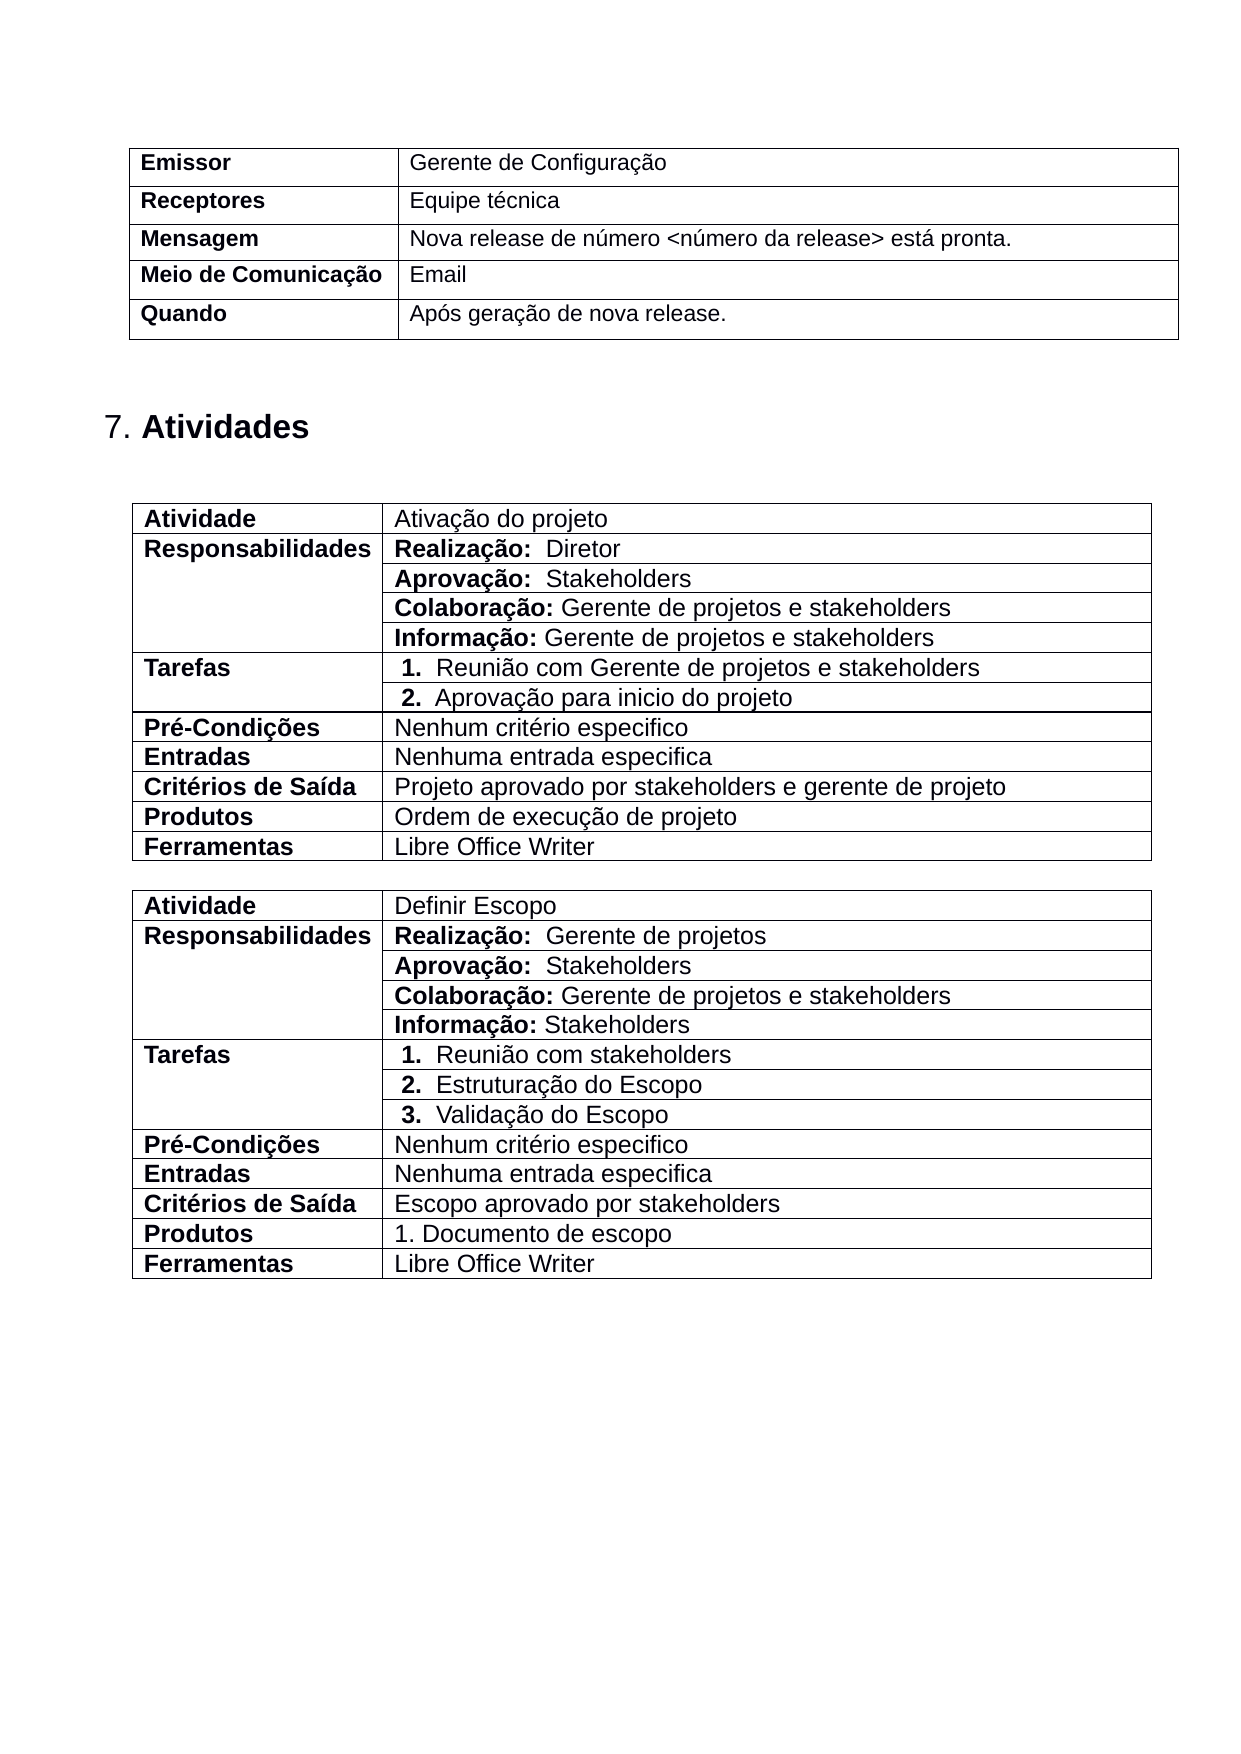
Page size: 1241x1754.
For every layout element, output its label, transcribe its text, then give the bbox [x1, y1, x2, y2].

table_cell Entradas [133, 742, 382, 771]
table_cell Libre Office Writer [383, 832, 1151, 860]
table_cell Aprovação: Stakeholders [383, 564, 1151, 592]
table_cell 1. Reunião com Gerente de projetos e stakeholders [383, 653, 1151, 682]
table_cell Libre Office Writer [383, 1249, 1151, 1277]
table_cell Aprovação: Stakeholders [383, 951, 1151, 979]
table_cell Realização: Diretor [383, 534, 1151, 562]
table_cell Ferramentas [133, 1249, 382, 1277]
table_cell Nenhum critério especifico [383, 713, 1151, 741]
table_cell Projeto aprovado por stakeholders e gerente de projeto [383, 772, 1151, 801]
table_header Atividade [133, 504, 382, 533]
table_cell Critérios de Saída [133, 1189, 382, 1218]
table_cell 2. Estruturação do Escopo [383, 1070, 1151, 1099]
table_cell Ordem de execução de projeto [383, 802, 1151, 831]
table_cell 1. Documento de escopo [383, 1219, 1151, 1248]
table_cell Gerente de Configuração [399, 149, 1178, 186]
table_cell Quando [130, 300, 398, 339]
table_cell Email [399, 261, 1178, 298]
table_cell Pré-Condições [133, 1130, 382, 1158]
table_cell Responsabilidades [133, 534, 382, 652]
table_header Ativação do projeto [383, 504, 1151, 533]
table_cell Colaboração: Gerente de projetos e stakeholders [383, 981, 1151, 1009]
table_cell Mensagem [130, 225, 398, 260]
table_cell Informação: Stakeholders [383, 1010, 1151, 1039]
table_cell Escopo aprovado por stakeholders [383, 1189, 1151, 1218]
table_cell Nenhuma entrada especifica [383, 1159, 1151, 1188]
table_cell 1. Reunião com stakeholders [383, 1040, 1151, 1069]
table_cell Produtos [133, 802, 382, 831]
list Atividades [103, 407, 1152, 445]
table_cell Nenhum critério especifico [383, 1130, 1151, 1158]
table_cell Meio de Comunicação [130, 261, 398, 298]
table_cell Nova release de número <número da release> está pronta. [399, 225, 1178, 260]
table_cell Produtos [133, 1219, 382, 1248]
table_cell Nenhuma entrada especifica [383, 742, 1151, 771]
table_header Definir Escopo [383, 891, 1151, 920]
table_cell 3. Validação do Escopo [383, 1100, 1151, 1128]
table_cell Tarefas [133, 653, 382, 711]
table_cell 2. Aprovação para inicio do projeto [383, 683, 1151, 711]
table_cell Emissor [130, 149, 398, 186]
table_cell Após geração de nova release. [399, 300, 1178, 339]
table_cell Critérios de Saída [133, 772, 382, 801]
table_header Atividade [133, 891, 382, 920]
table_cell Pré-Condições [133, 713, 382, 741]
table_cell Informação: Gerente de projetos e stakeholders [383, 623, 1151, 652]
table_cell Receptores [130, 187, 398, 224]
table_cell Realização: Gerente de projetos [383, 921, 1151, 950]
table_cell Colaboração: Gerente de projetos e stakeholders [383, 593, 1151, 622]
table_cell Responsabilidades [133, 921, 382, 1039]
table_cell Equipe técnica [399, 187, 1178, 224]
table_cell Ferramentas [133, 832, 382, 860]
table_cell Tarefas [133, 1040, 382, 1128]
table_cell Entradas [133, 1159, 382, 1188]
